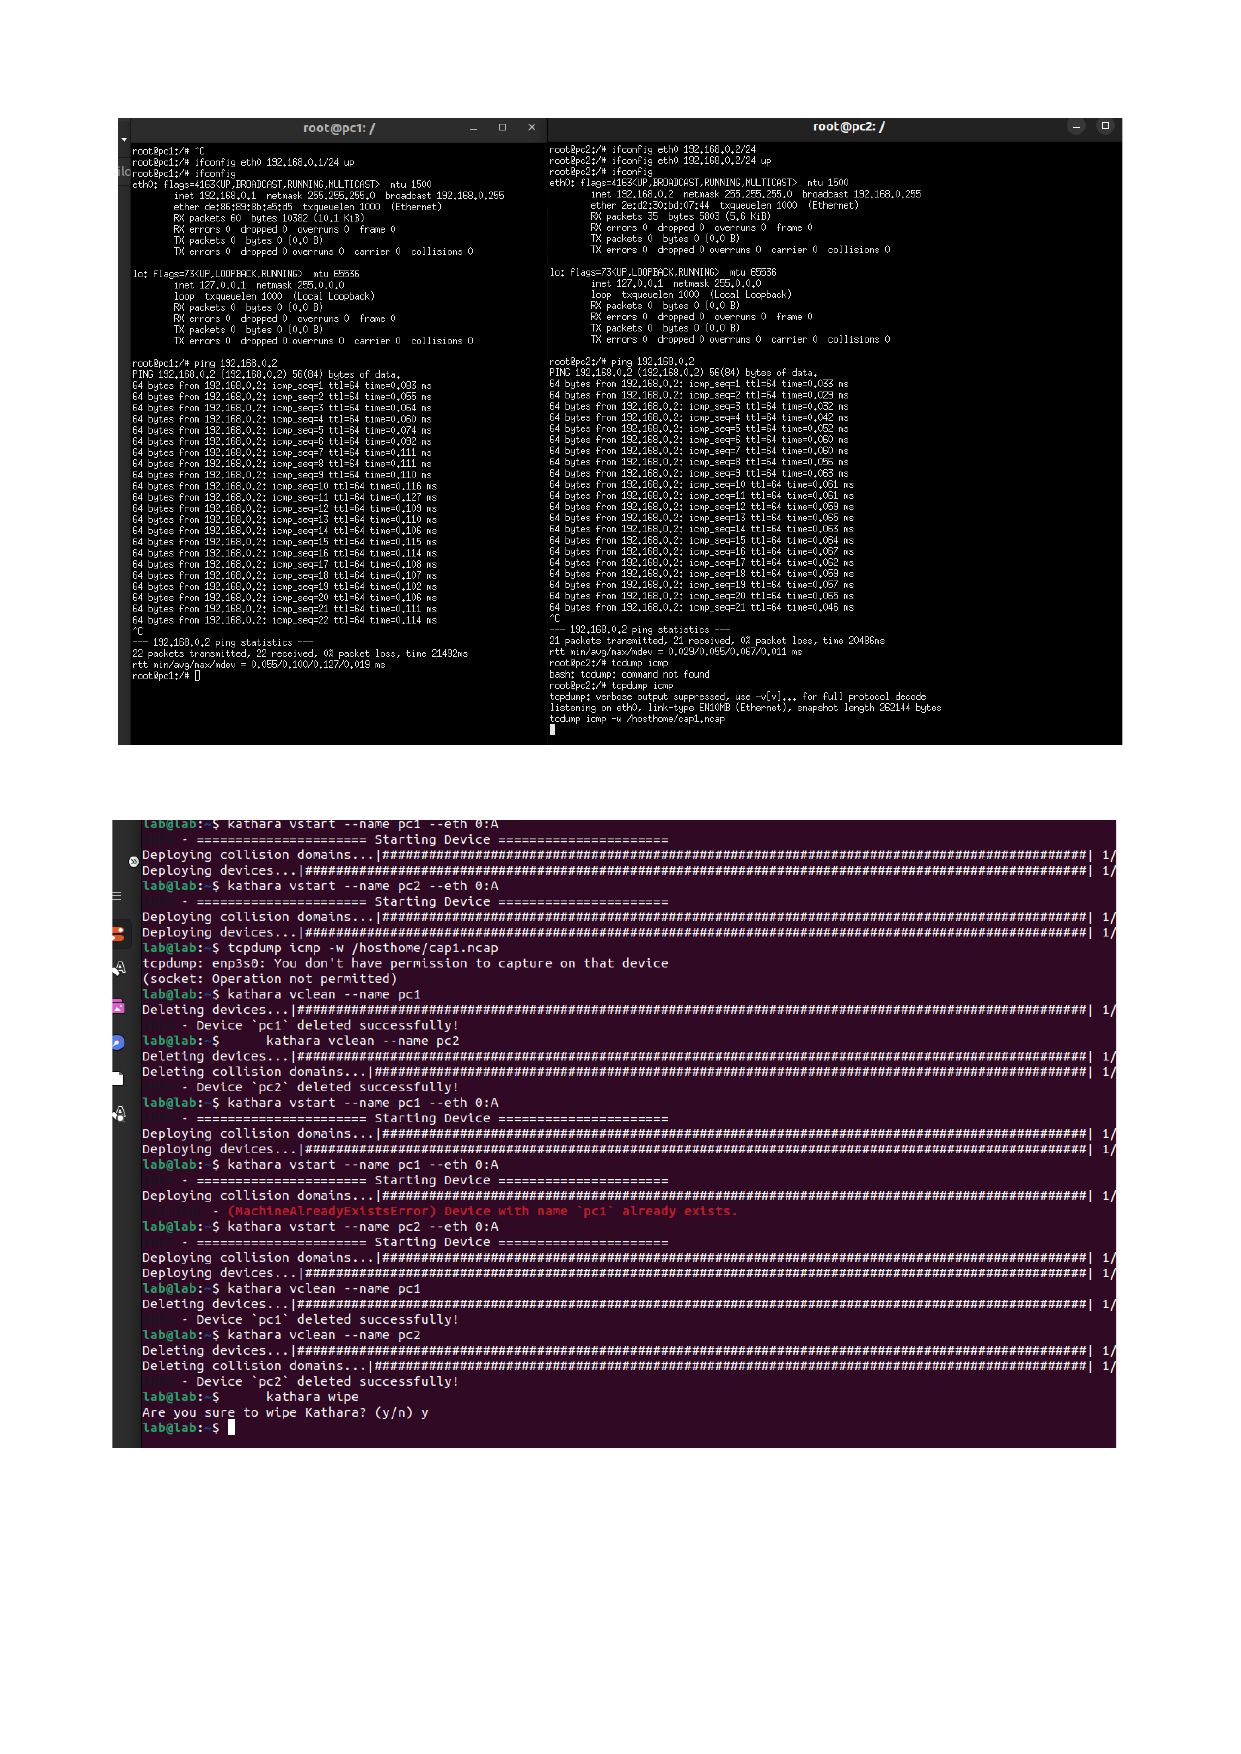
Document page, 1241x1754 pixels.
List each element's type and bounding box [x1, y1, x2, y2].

picture [112, 820, 1117, 1448]
picture [118, 118, 1123, 745]
